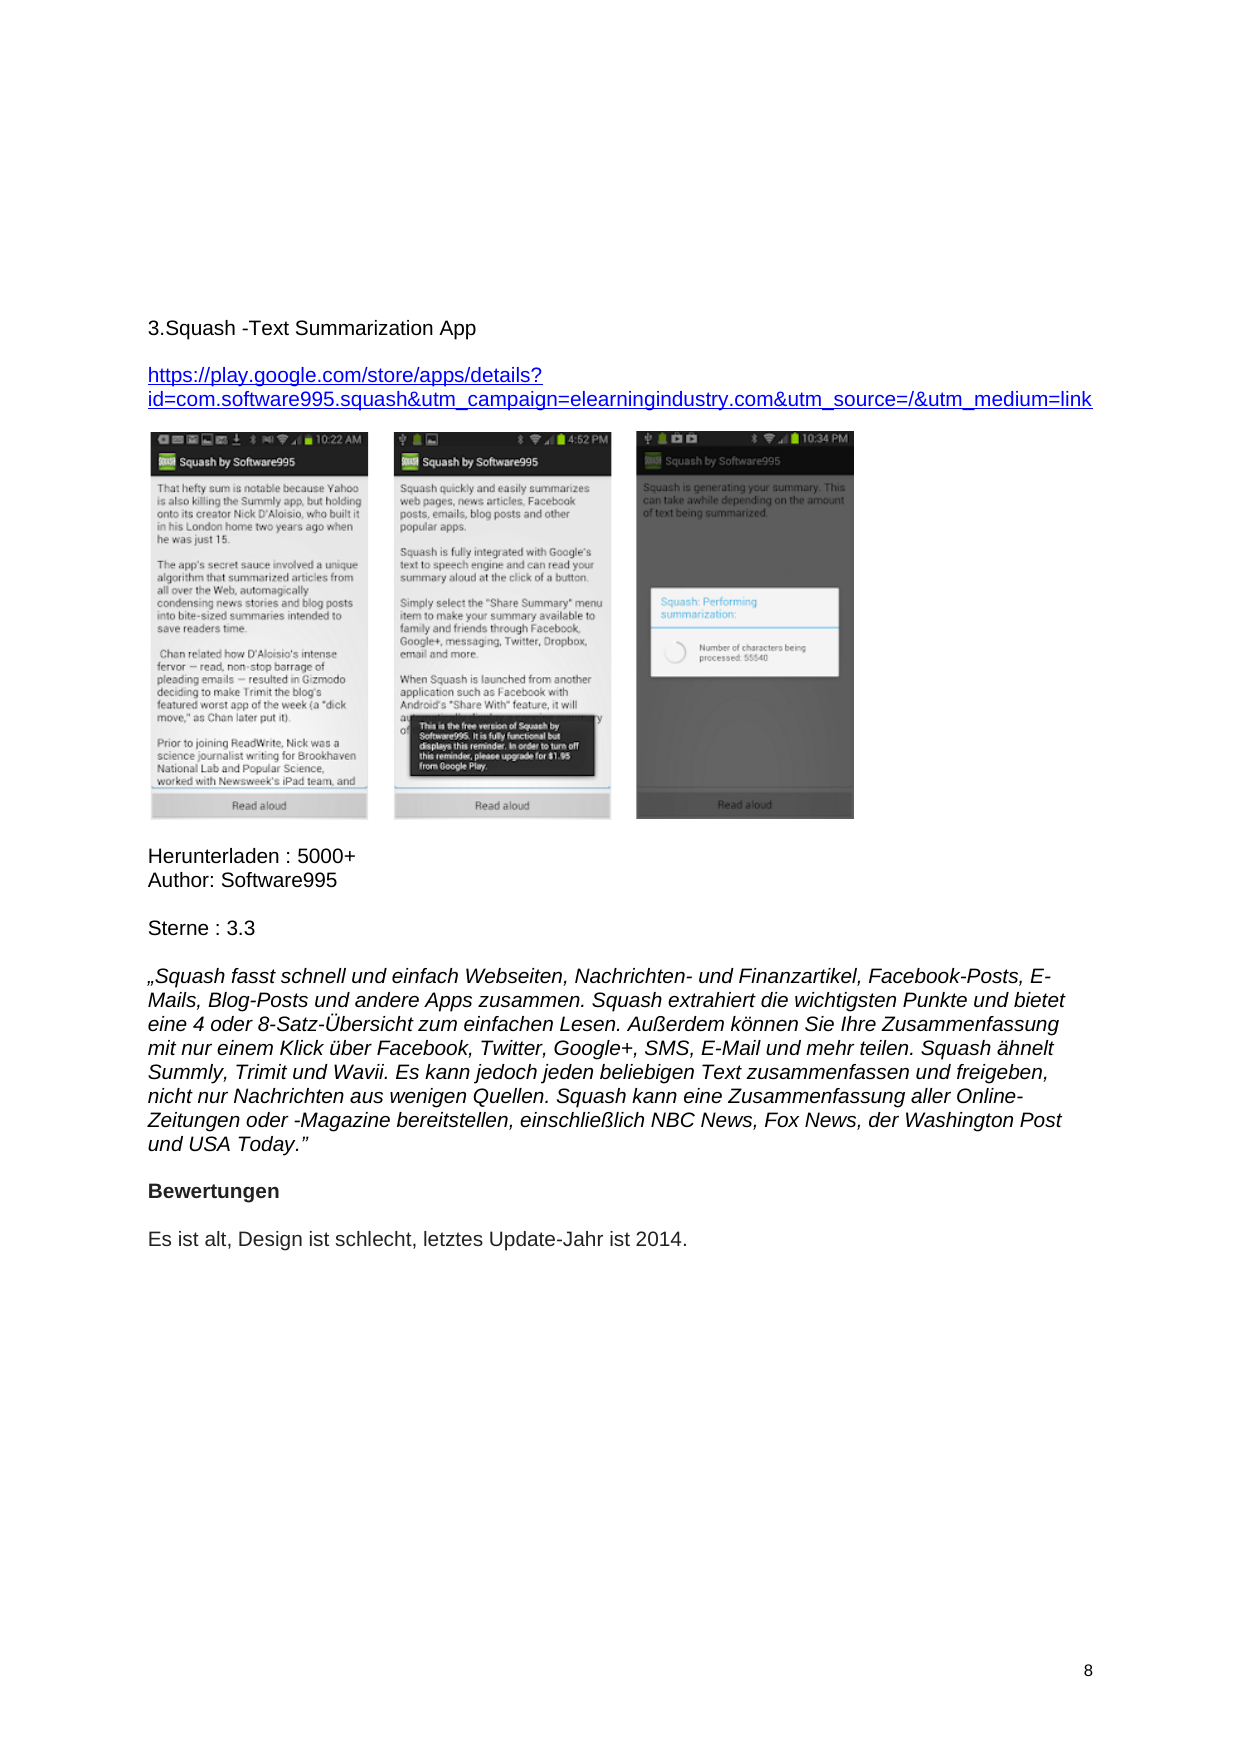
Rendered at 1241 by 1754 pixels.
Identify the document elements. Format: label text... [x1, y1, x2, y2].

text Es ist alt, Design ist schlecht, letztes Update-Jahr ist 2014. [148, 1227, 1092, 1251]
picture [150, 432, 369, 820]
text „Squash fasst schnell und einfach Webseiten, Nachrichten- und Finanzartikel, Facebook-Posts, E-Mails, Blog-Posts und andere Apps zusammen. Squash extrahiert die wichtigsten Punkte und bietet eine 4 oder 8-Satz-Übersicht zum einfachen Lesen. Außerdem können Sie Ihre Zusammenfassung mit nur einem Klick über Facebook, Twitter, Google+, SMS, E-Mail und mehr teilen. Squash ähnelt Summly, Trimit und Wavii. Es kann jedoch jeden beliebigen Text zusammenfassen und freigeben, nicht nur Nachrichten aus wenigen Quellen. Squash kann eine Zusammenfassung aller Online-Zeitungen oder -Magazine bereitstellen, einschließlich NBC News, Fox News, der Washington Post und USA Today.” [148, 964, 1092, 1155]
text Sterne : 3.3 [148, 916, 1092, 940]
picture [636, 431, 854, 819]
text 3.Squash -Text Summarization App [148, 315, 1092, 339]
text Herunterladen : 5000+ [148, 844, 1092, 868]
text https://play.google.com/store/apps/details?id=com.software995.squash&utm_campaign=elearningindustry.com&utm_source=/&utm_medium=link [148, 363, 1092, 408]
text Author: Software995 [148, 868, 1092, 892]
picture [393, 432, 612, 820]
text Bewertungen [148, 1179, 1092, 1203]
